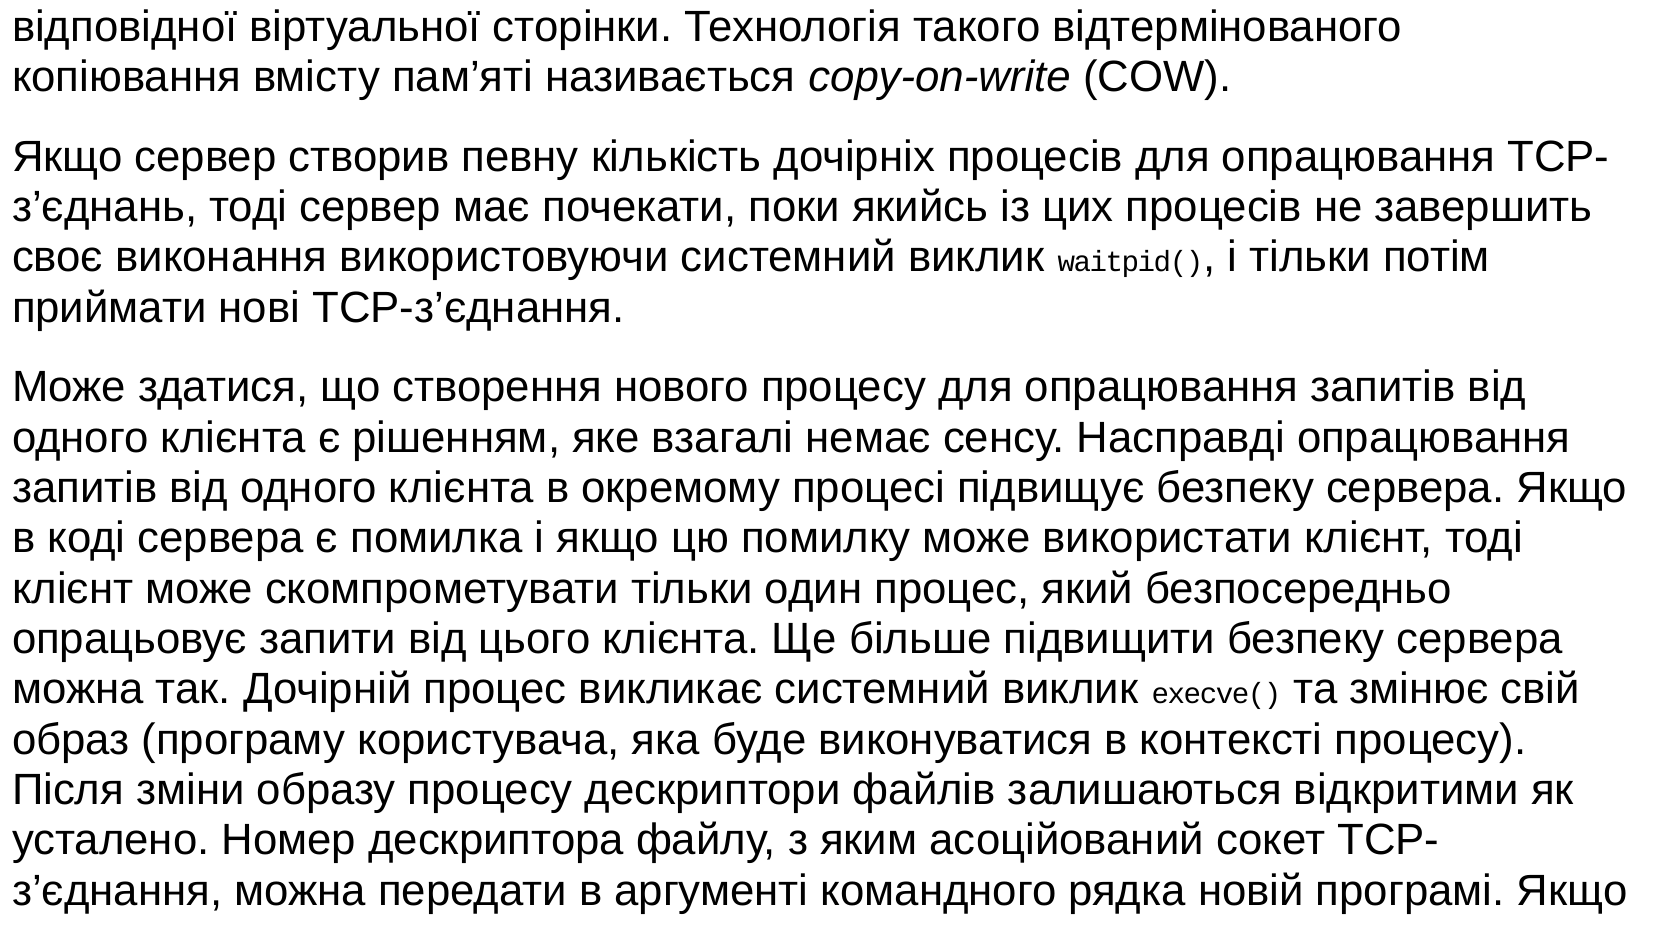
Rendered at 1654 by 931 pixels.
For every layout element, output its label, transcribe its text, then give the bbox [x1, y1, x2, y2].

text Може здатися, що створення нового процесу для опрацювання запитів від одного клієнта є рішенням, яке взагалі немає сенсу. Насправді опрацювання запитів від одного клієнта в окремому процесі підвищує безпеку сервера. Якщо в коді сервера є помилка і якщо цю помилку може використати клієнт, тоді клієнт може скомпрометувати тільки один процес, який безпосередньо опрацьовує запити від цього клієнта. Ще більше підвищити безпеку сервера можна так. Дочірній процес викликає системний виклик execve() та змінює свій образ (програму користувача, яка буде виконуватися в контексті процесу). Після зміни образу процесу дескриптори файлів залишаються відкритими як усталено. Номер дескриптора файлу, з яким асоційований сокет TCP-з’єднання, можна передати в аргументі командного рядка новій програмі. Якщо [12, 361, 1642, 914]
text Якщо сервер створив певну кількість дочірніх процесів для опрацювання TCP-з’єднань, тоді сервер має почекати, поки якийсь із цих процесів не завершить своє виконання використовуючи системний виклик waitpid(), і тільки потім приймати нові TCP-з’єднання. [12, 130, 1642, 331]
text відповідної віртуальної сторінки. Технологія такого відтермінованого копіювання вмісту пам’яті називається copy-on-write (COW). [12, 0, 1642, 101]
